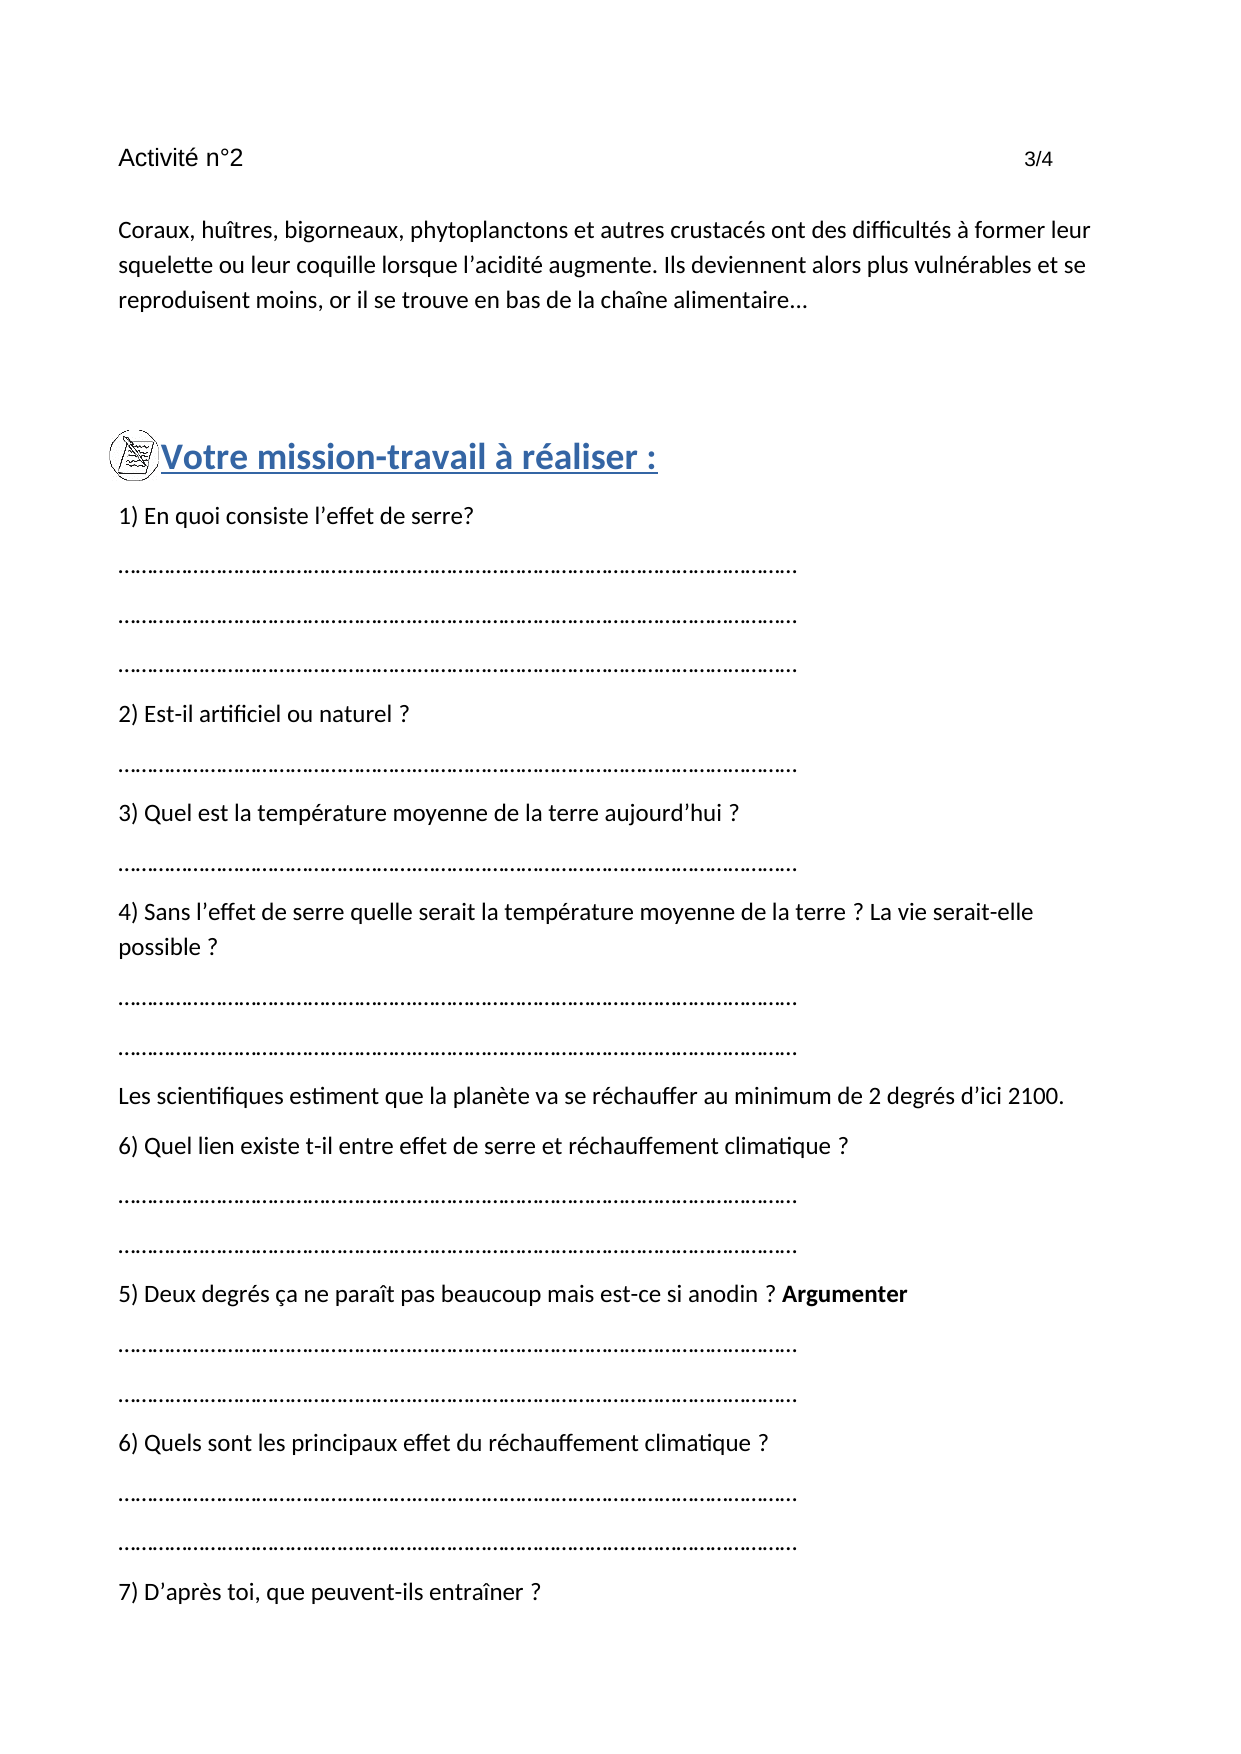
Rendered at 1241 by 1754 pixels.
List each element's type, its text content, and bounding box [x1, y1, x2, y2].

text …………………………………………….………………………………………………………… [118, 847, 1122, 877]
text …………………………………………….………………………………………………………… [118, 1179, 1122, 1210]
text 4) Sans l’effet de serre quelle serait la température moyenne de la terre ? La vie serait-elle possible ? [118, 897, 1122, 962]
picture [109, 430, 159, 481]
text Les scientifiques estiment que la planète va se réchauffer au minimum de 2 degrés d’ici 2100. [118, 1080, 1122, 1111]
text …………………………………………….………………………………………………………… [118, 549, 1122, 580]
text …………………………………………….………………………………………………………… [118, 981, 1122, 1012]
text …………………………………………….………………………………………………………… [118, 1378, 1122, 1408]
text Votre mission-travail à réaliser : [159, 433, 1122, 478]
text 5) Deux degrés ça ne paraît pas beaucoup mais est-ce si anodin ? Argumenter [118, 1279, 1122, 1309]
text 6) Quels sont les principaux effet du réchauffement climatique ? [118, 1427, 1122, 1458]
text 1) En quoi consiste l’effet de serre? [118, 500, 1122, 530]
text …………………………………………….………………………………………………………… [118, 599, 1122, 629]
text 7) D’après toi, que peuvent-ils entraîner ? [118, 1576, 1122, 1607]
text …………………………………………….………………………………………………………… [118, 1328, 1122, 1359]
text …………………………………………….………………………………………………………… [118, 649, 1122, 679]
text Coraux, huîtres, bigorneaux, phytoplanctons et autres crustacés ont des difficultés à former leur squelette ou leur coquille lorsque l’acidité augmente. Ils deviennent alors plus vulnérables et se reproduisent moins, or il se trouve en bas de la chaîne alimentaire... [118, 214, 1122, 314]
text 3) Quel est la température moyenne de la terre aujourd’hui ? [118, 797, 1122, 828]
text 6) Quel lien existe t-il entre effet de serre et réchauffement climatique ? [118, 1130, 1122, 1160]
text …………………………………………….………………………………………………………… [118, 1031, 1122, 1061]
text …………………………………………….………………………………………………………… [118, 748, 1122, 778]
text …………………………………………….………………………………………………………… [118, 1527, 1122, 1557]
text …………………………………………….………………………………………………………… [118, 1229, 1122, 1259]
text …………………………………………….………………………………………………………… [118, 1477, 1122, 1507]
text 2) Est-il artificiel ou naturel ? [118, 698, 1122, 729]
